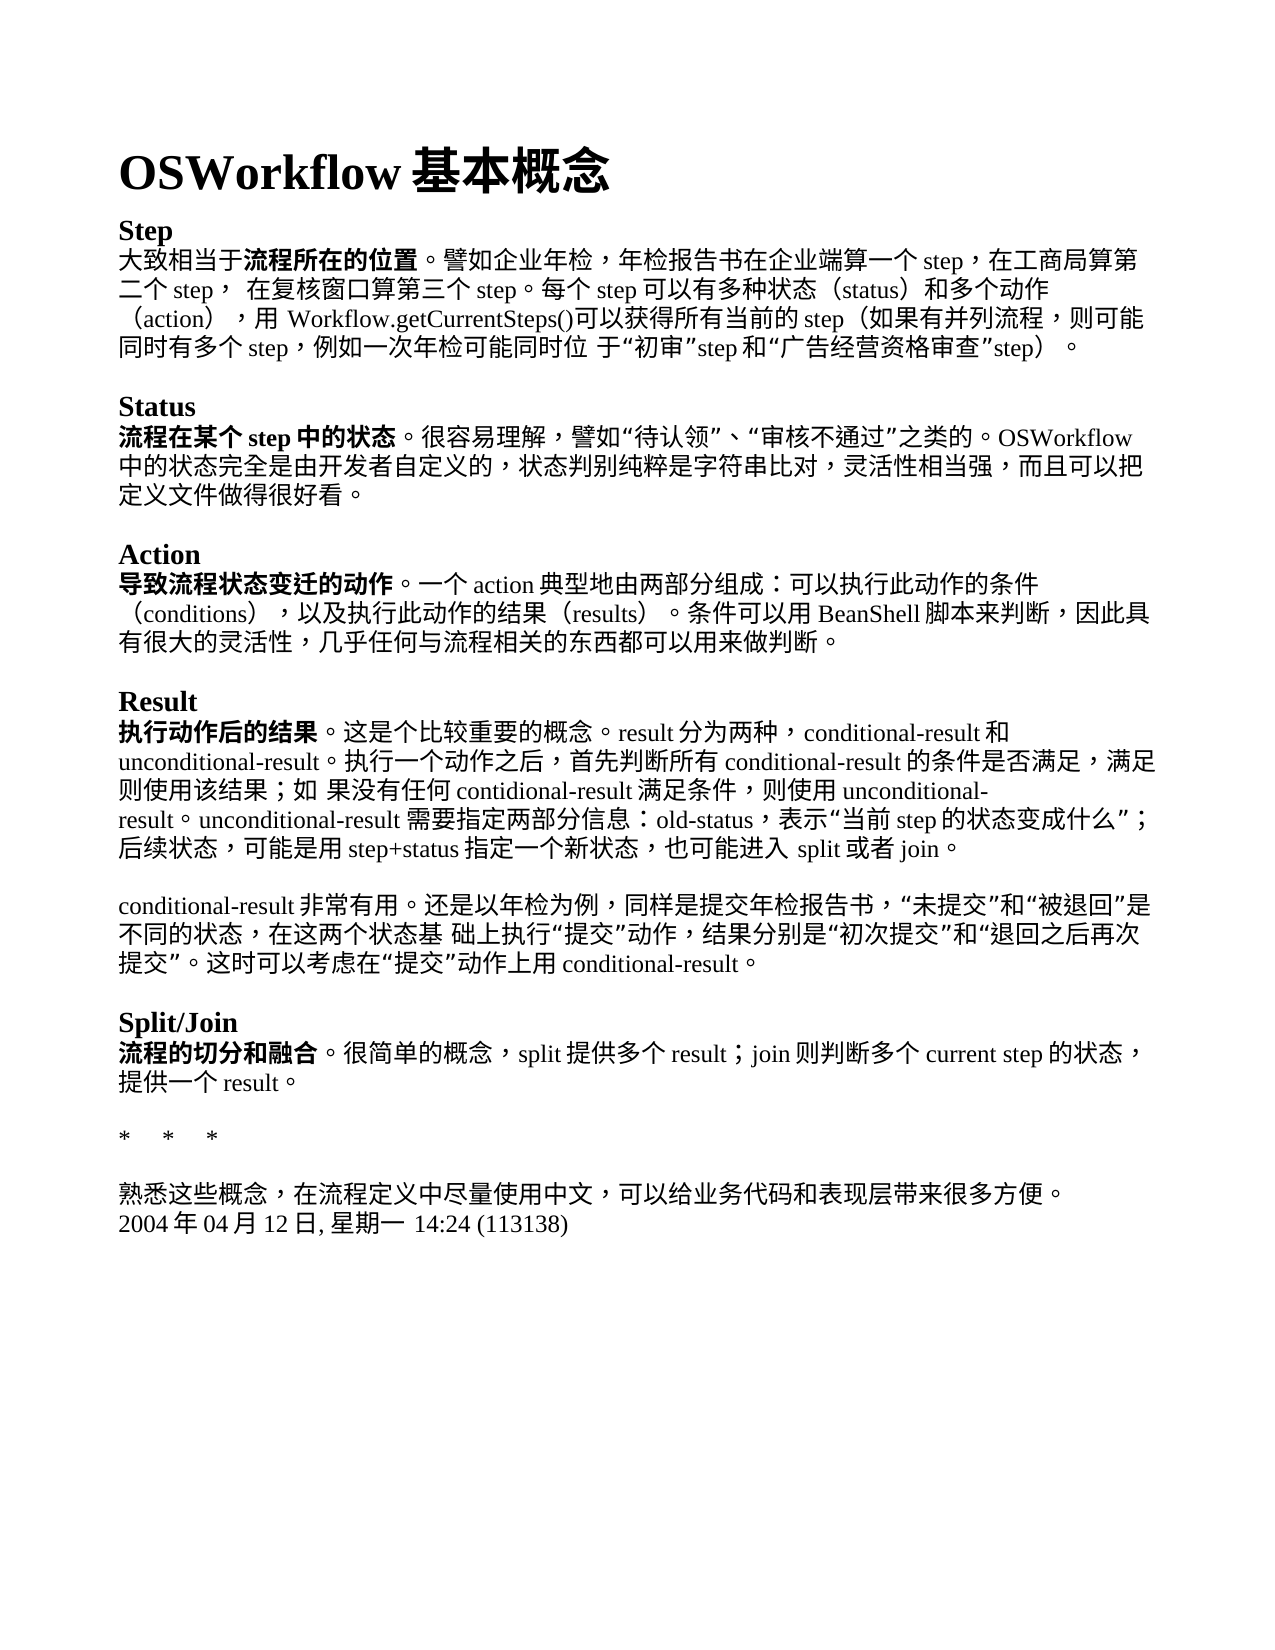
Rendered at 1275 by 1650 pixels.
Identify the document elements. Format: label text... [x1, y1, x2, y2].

text conditional-result非常有用。还是以年检为例，同样是提交年检报告书，“未提交”和“被退回”是不同的状态，在这两个状态基 础上执行“提交”动作，结果分别是“初次提交”和“退回之后再次提交”。这时可以考虑在“提交”动作上用conditional-result。 [118, 891, 1157, 979]
text 大致相当于流程所在的位置。譬如企业年检，年检报告书在企业端算一个step，在工商局算第二个step， 在复核窗口算第三个step。每个step可以有多种状态（status）和多个动作（action），用 Workflow.getCurrentSteps()可以获得所有当前的step（如果有并列流程，则可能同时有多个step，例如一次年检可能同时位 于“初审”step和“广告经营资格审查”step）。 [118, 246, 1157, 363]
text 流程在某个step中的状态。很容易理解，譬如“待认领”、“审核不通过”之类的。OSWorkflow中的状态完全是由开发者自定义的，状态判别纯粹是字符串比对，灵活性相当强，而且可以把定义文件做得很好看。 [118, 423, 1157, 510]
text * * * [118, 1125, 1157, 1153]
text Status [118, 391, 1157, 423]
text Result [118, 686, 1157, 718]
text 导致流程状态变迁的动作。一个action典型地由两部分组成：可以执行此动作的条件（conditions），以及执行此动作的结果（results）。条件可以用BeanShell脚本来判断，因此具有很大的灵活性，几乎任何与流程相关的东西都可以用来做判断。 [118, 570, 1157, 658]
text Action [118, 538, 1157, 570]
text 熟悉这些概念，在流程定义中尽量使用中文，可以给业务代码和表现层带来很多方便。 [118, 1180, 1157, 1209]
text 执行动作后的结果。这是个比较重要的概念。result分为两种，conditional-result和 unconditional-result。执行一个动作之后，首先判断所有conditional-result的条件是否满足，满足则使用该结果；如 果没有任何contidional-result满足条件，则使用unconditional-result。unconditional-result 需要指定两部分信息：old-status，表示“当前step的状态变成什么”；后续状态，可能是用step+status指定一个新状态，也可能进入 split或者join。 [118, 718, 1157, 864]
text 2004年04月12日, 星期一 14:24 (113138) [118, 1209, 1157, 1239]
subtitle OSWorkflow基本概念 [118, 143, 1157, 201]
text Step [118, 214, 1157, 246]
text 流程的切分和融合。很简单的概念，split提供多个result；join则判断多个current step的状态，提供一个result。 [118, 1039, 1157, 1097]
text Split/Join [118, 1007, 1157, 1039]
